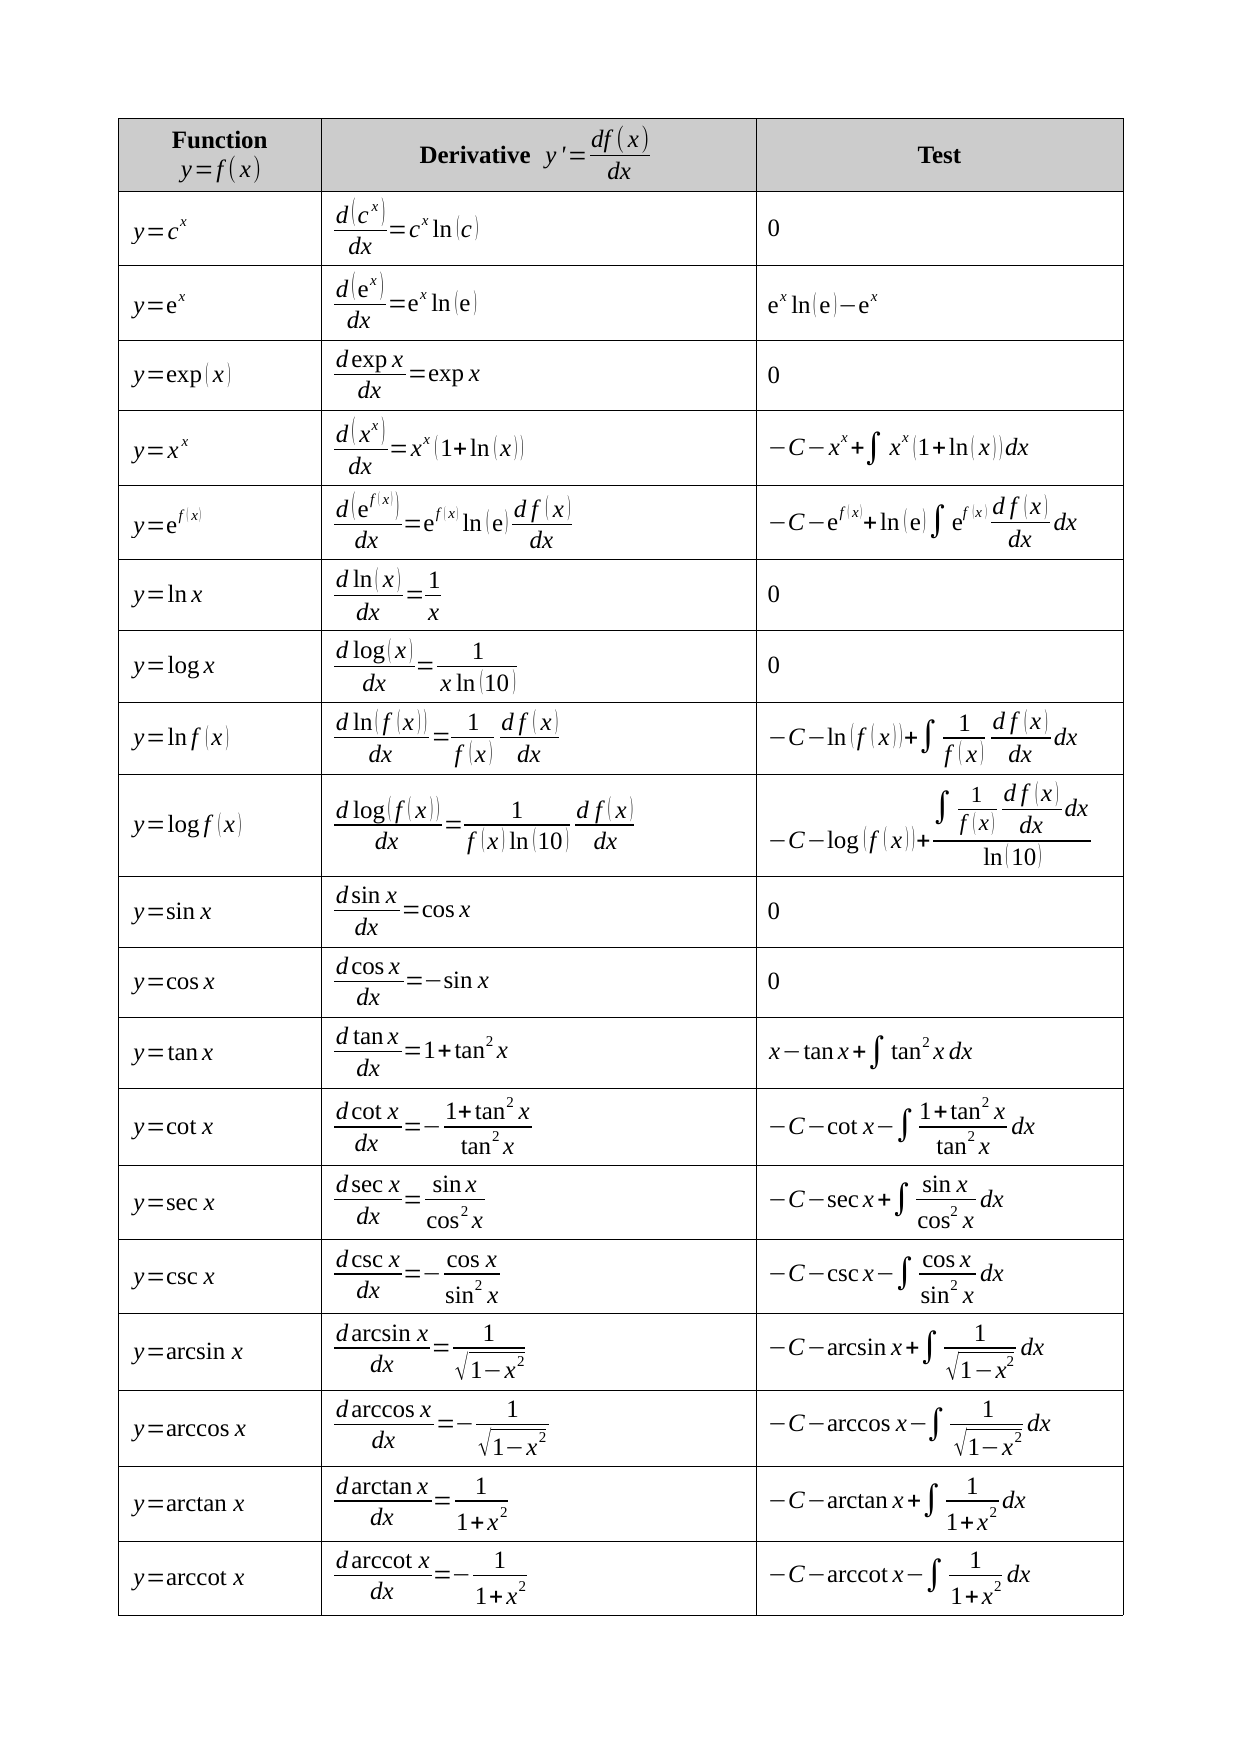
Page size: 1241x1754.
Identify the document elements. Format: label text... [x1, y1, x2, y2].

table_cell [322, 341, 756, 410]
table_cell [322, 1166, 756, 1239]
table_cell [757, 1089, 1123, 1165]
table_cell [757, 1391, 1123, 1466]
table_cell [119, 703, 321, 773]
table_cell [757, 1314, 1123, 1390]
table_cell [757, 1018, 1123, 1088]
table_cell [119, 486, 321, 559]
table_cell [757, 560, 1123, 630]
table_cell [119, 1542, 321, 1614]
table_cell [757, 775, 1123, 876]
table_cell [322, 948, 756, 1017]
table_cell [322, 266, 756, 340]
table_cell [322, 877, 756, 947]
table_cell [322, 1314, 756, 1390]
table_header Test [757, 119, 1123, 191]
table_cell [119, 1166, 321, 1239]
table_cell [119, 1089, 321, 1165]
table_header Derivative [322, 119, 756, 191]
table_cell [322, 1391, 756, 1466]
table_cell [119, 560, 321, 630]
table_cell [757, 948, 1123, 1017]
table_cell [757, 192, 1123, 265]
table_cell [119, 1240, 321, 1313]
table_cell [322, 631, 756, 702]
table_cell [322, 1542, 756, 1614]
table_cell [757, 877, 1123, 947]
table_cell [322, 560, 756, 630]
table_cell [322, 486, 756, 559]
table_cell [119, 877, 321, 947]
table_cell [119, 1018, 321, 1088]
table_cell [119, 631, 321, 702]
table_cell [322, 775, 756, 876]
table_cell [757, 1542, 1123, 1614]
table_cell [119, 948, 321, 1017]
table_cell [757, 1166, 1123, 1239]
table_cell [322, 411, 756, 485]
table_cell [757, 1240, 1123, 1313]
table_cell [322, 1089, 756, 1165]
table_cell [757, 266, 1123, 340]
table_cell [757, 703, 1123, 773]
table_cell [757, 486, 1123, 559]
table_cell [322, 1467, 756, 1541]
table_cell [757, 631, 1123, 702]
table_cell [119, 775, 321, 876]
table_cell [119, 1467, 321, 1541]
table_cell [322, 1240, 756, 1313]
table_cell [119, 341, 321, 410]
table_cell [119, 1314, 321, 1390]
table_cell [757, 411, 1123, 485]
table_cell [322, 703, 756, 773]
table_cell [757, 341, 1123, 410]
table_cell [119, 266, 321, 340]
table_cell [322, 1018, 756, 1088]
table_cell [322, 192, 756, 265]
table_cell [119, 1391, 321, 1466]
table_cell [757, 1467, 1123, 1541]
table_cell [119, 411, 321, 485]
table_header Function [119, 119, 321, 191]
table_cell [119, 192, 321, 265]
